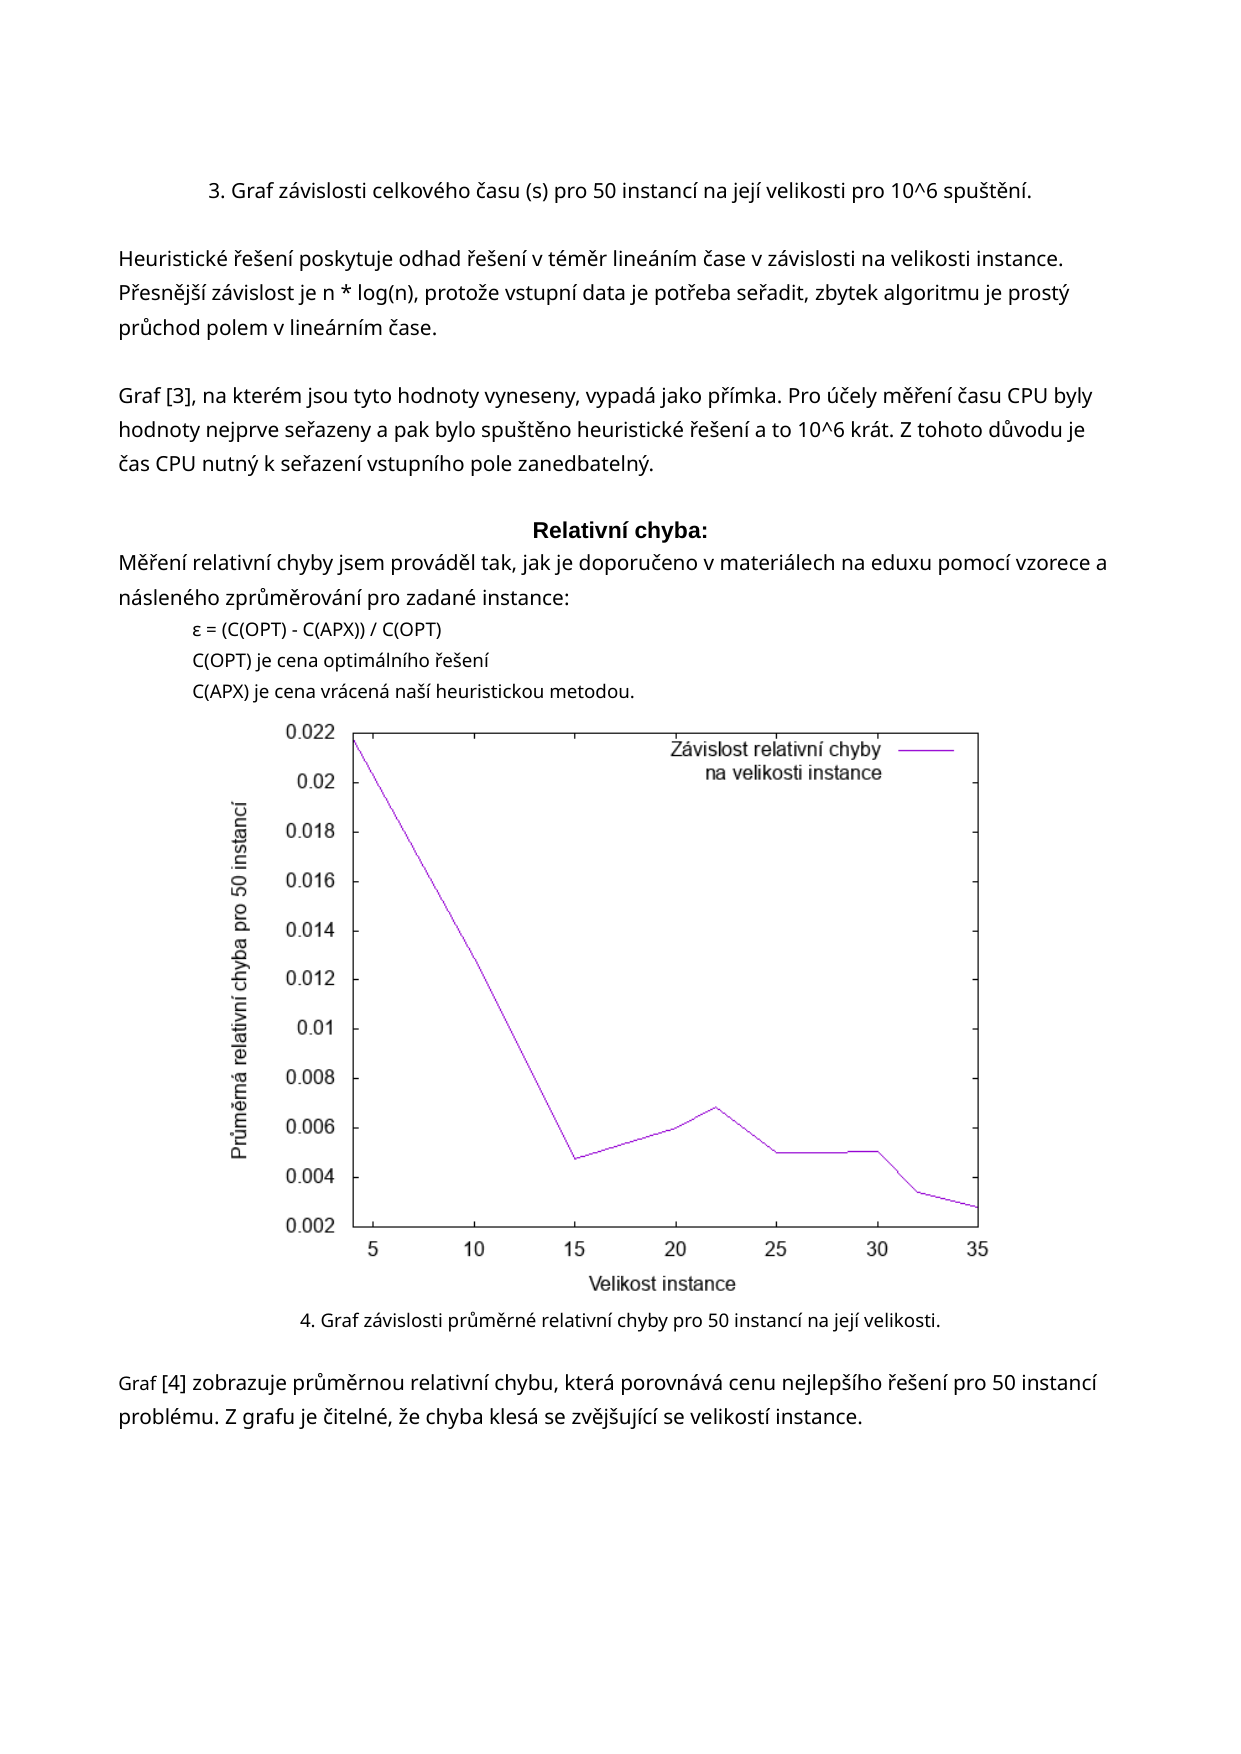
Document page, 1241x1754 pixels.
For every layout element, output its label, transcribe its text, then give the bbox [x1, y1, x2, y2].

text 3. Graf závislosti celkového času (s) pro 50 instancí na její velikosti pro 10^6 spuštění. [118, 176, 1122, 205]
text Měření relativní chyby jsem prováděl tak, jak je doporučeno v materiálech na eduxu pomocí vzorece a násleného zprůměrování pro zadané instance: [118, 548, 1122, 611]
text Heuristické řešení poskytuje odhad řešení v téměr lineáním čase v závislosti na velikosti instance. Přesnější závislost je n * log(n), protože vstupní data je potřeba seřadit, zbytek algoritmu je prostý průchod polem v lineárním čase. [118, 244, 1122, 341]
text Relativní chyba: [118, 517, 1122, 543]
text ε = (C(OPT) - C(APX)) / C(OPT) [192, 617, 1122, 642]
picture [224, 708, 1016, 1302]
text C(APX) je cena vrácená naší heuristickou metodou. [192, 678, 1122, 703]
text Graf [4] zobrazuje průměrnou relativní chybu, která porovnává cenu nejlepšího řešení pro 50 instancí problému. Z grafu je čitelné, že chyba klesá se zvějšující se velikostí instance. [118, 1368, 1122, 1431]
text Graf [3], na kterém jsou tyto hodnoty vyneseny, vypadá jako přímka. Pro účely měření času CPU byly hodnoty nejprve seřazeny a pak bylo spuštěno heuristické řešení a to 10^6 krát. Z tohoto důvodu je čas CPU nutný k seřazení vstupního pole zanedbatelný. [118, 381, 1122, 477]
text 4. Graf závislosti průměrné relativní chyby pro 50 instancí na její velikosti. [118, 708, 1122, 1333]
text C(OPT) je cena optimálního řešení [192, 647, 1122, 673]
